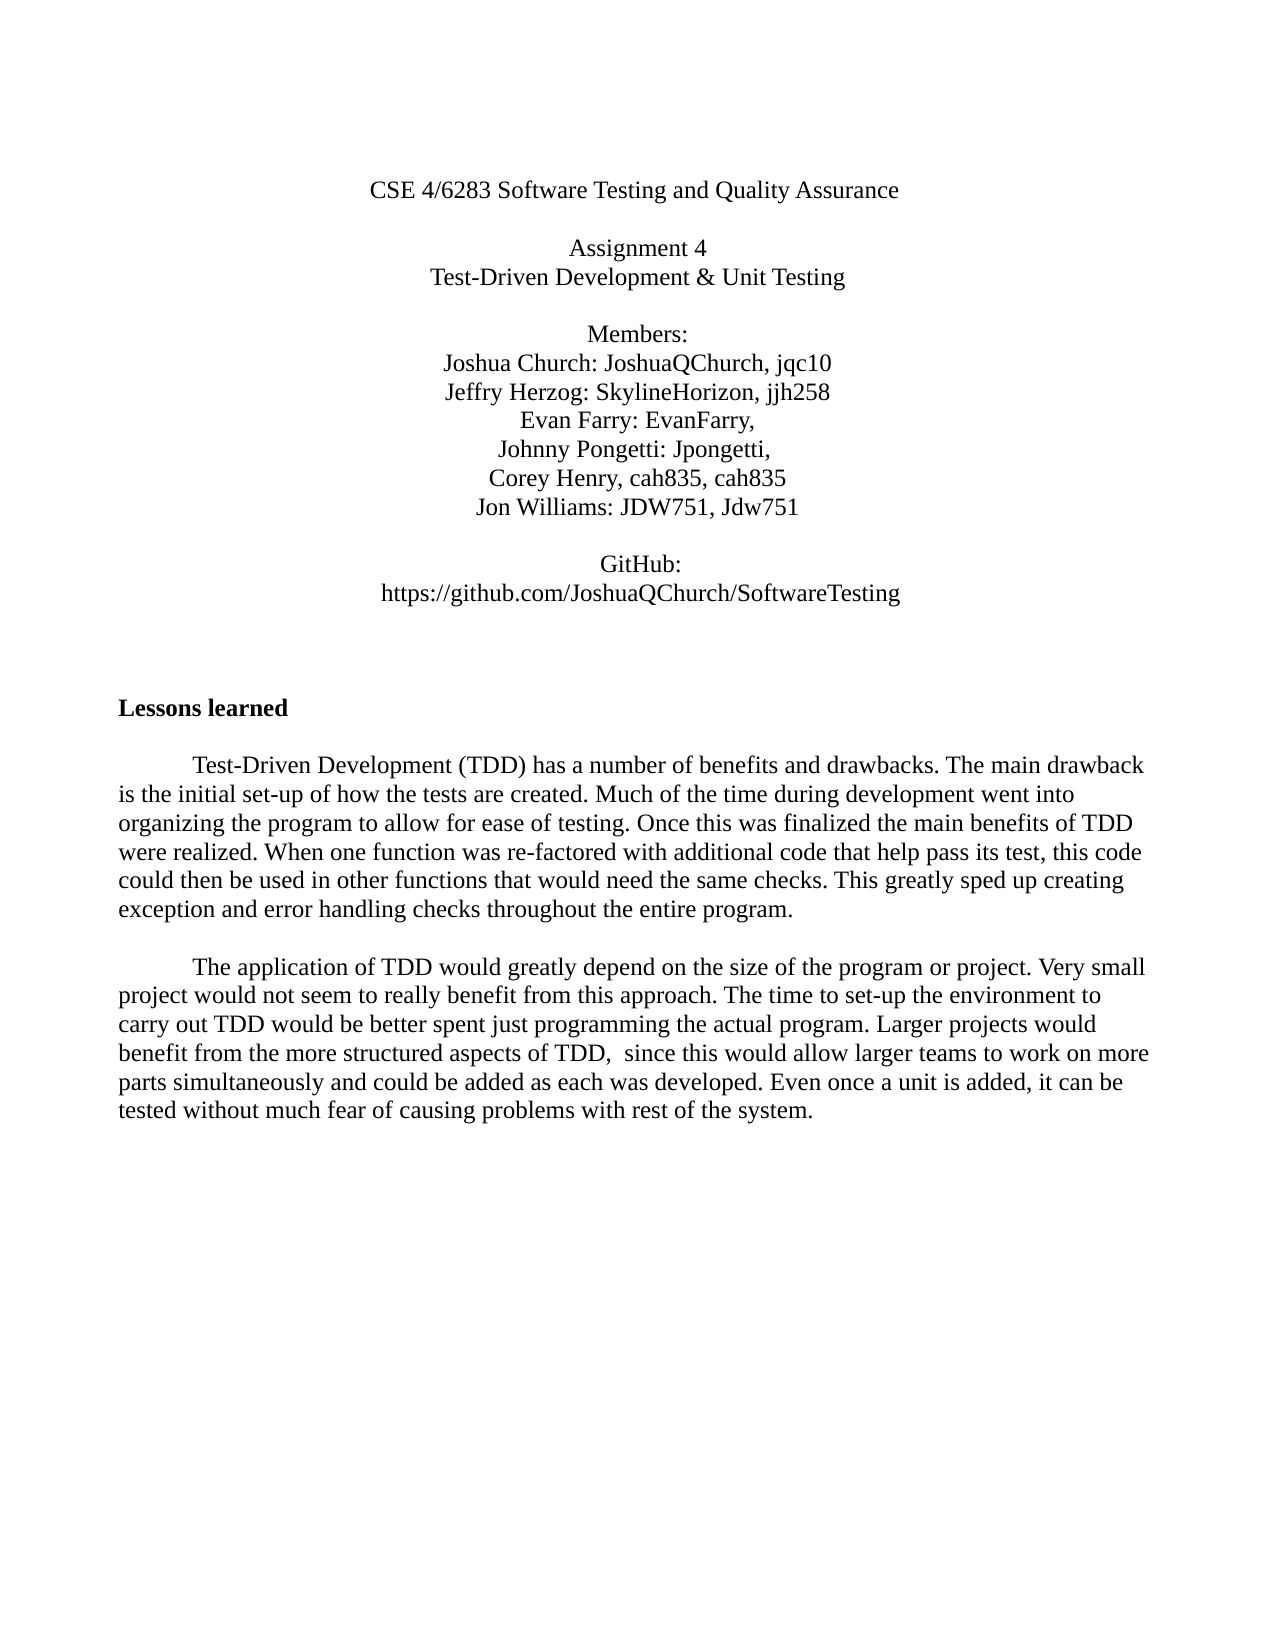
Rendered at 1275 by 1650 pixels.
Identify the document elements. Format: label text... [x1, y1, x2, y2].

text Jeffry Herzog: SkylineHorizon, jjh258 [118, 377, 1157, 406]
text Members: [118, 319, 1157, 348]
text Evan Farry: EvanFarry, [118, 406, 1157, 434]
text Assignment 4 [118, 233, 1157, 262]
text https://github.com/JoshuaQChurch/SoftwareTesting [118, 578, 1157, 607]
text Corey Henry, cah835, cah835 [118, 463, 1157, 492]
text Joshua Church: JoshuaQChurch, jqc10 [118, 348, 1157, 377]
text Jon Williams: JDW751, Jdw751 [118, 492, 1157, 521]
text GitHub: [118, 549, 1157, 578]
text Lessons learned [118, 693, 1157, 722]
text CSE 4/6283 Software Testing and Quality Assurance [118, 176, 1157, 204]
text The application of TDD would greatly depend on the size of the program or project. Very small project would not seem to really benefit from this approach. The time to set-up the environment to carry out TDD would be better spent just programming the actual program. Larger projects would benefit from the more structured aspects of TDD, since this would allow larger teams to work on more parts simultaneously and could be added as each was developed. Even once a unit is added, it can be tested without much fear of causing problems with rest of the system. [118, 952, 1157, 1124]
text Test-Driven Development (TDD) has a number of benefits and drawbacks. The main drawback is the initial set-up of how the tests are created. Much of the time during development went into organizing the program to allow for ease of testing. Once this was finalized the main benefits of TDD were realized. When one function was re-factored with additional code that help pass its test, this code could then be used in other functions that would need the same checks. This greatly sped up creating exception and error handling checks throughout the entire program. [118, 751, 1157, 923]
text Test-Driven Development & Unit Testing [118, 262, 1157, 291]
text Johnny Pongetti: Jpongetti, [118, 434, 1157, 463]
